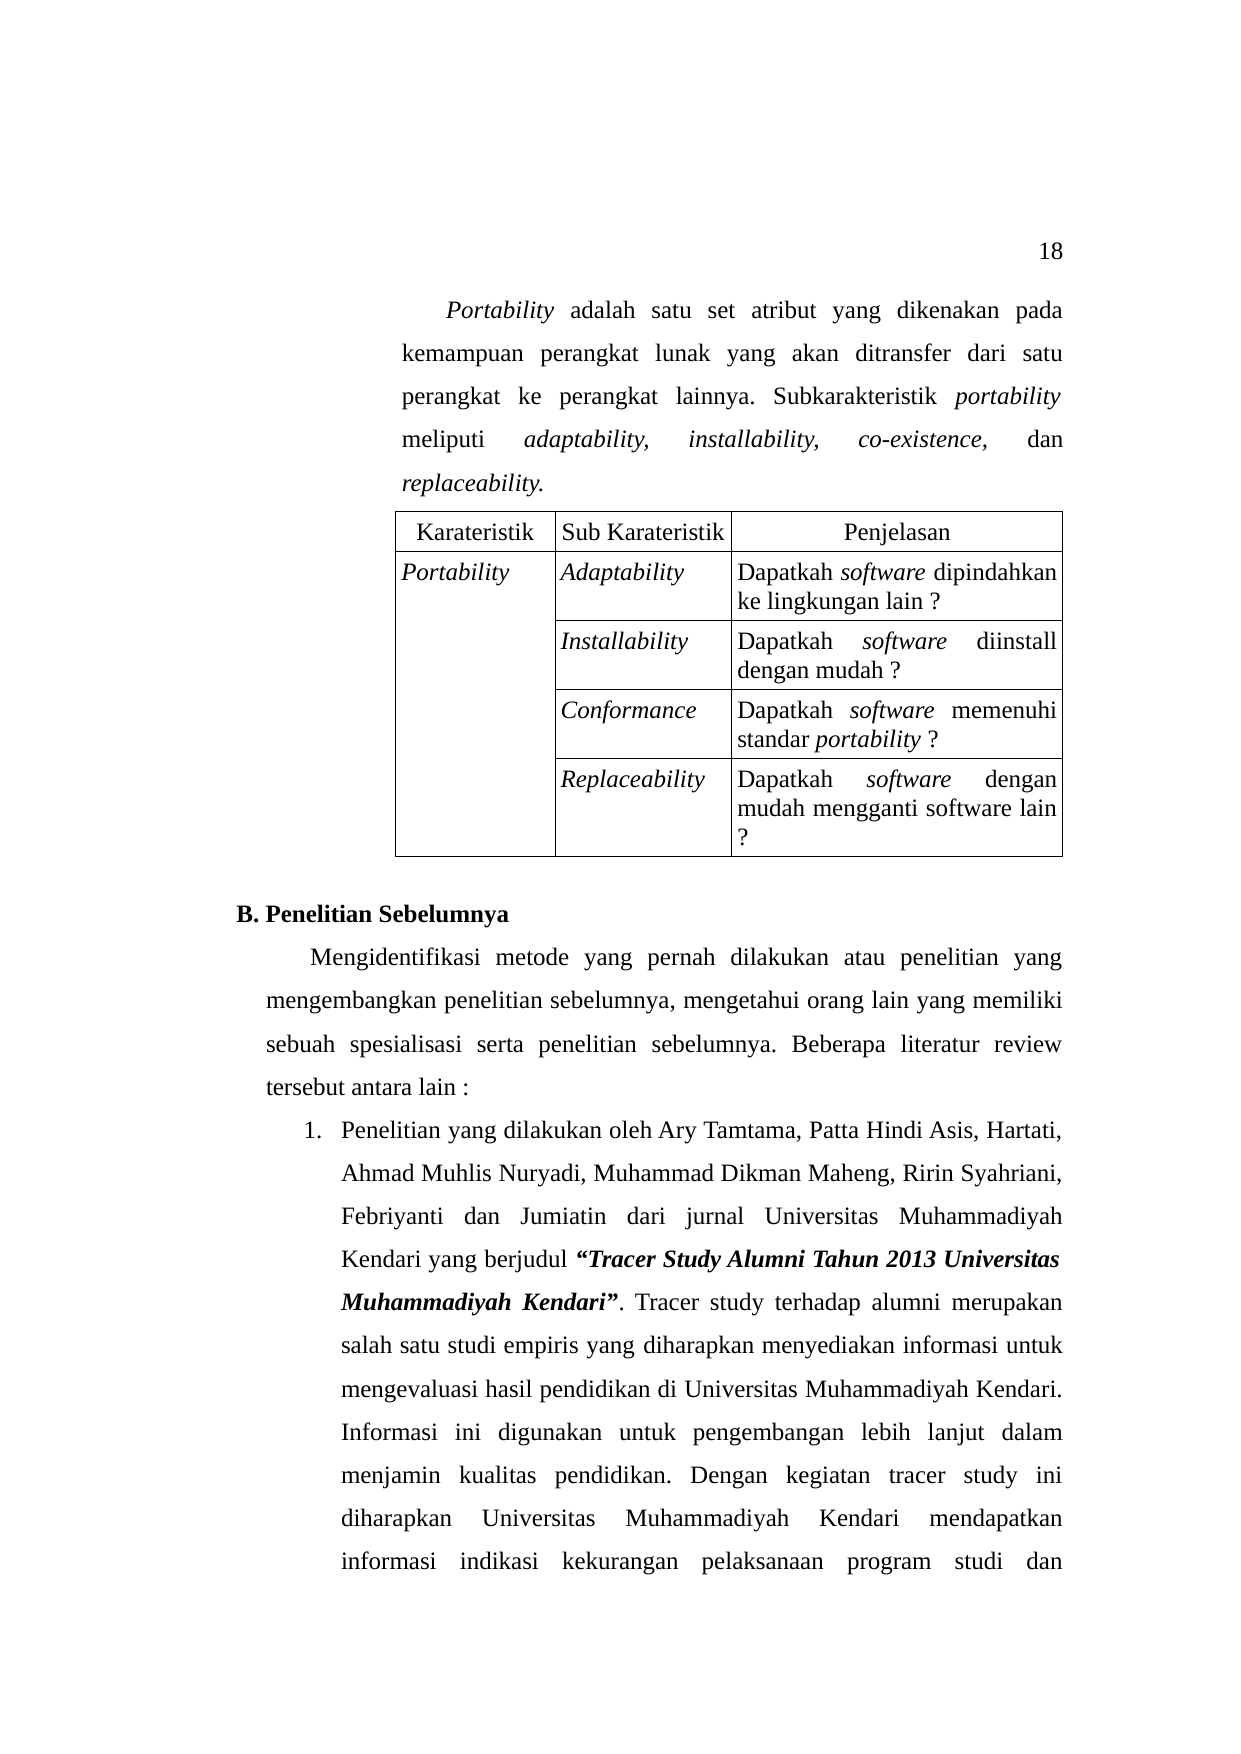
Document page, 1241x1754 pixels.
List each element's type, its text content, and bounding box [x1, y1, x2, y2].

table_cell Adaptability [556, 552, 731, 620]
table_cell Conformance [556, 690, 731, 758]
table_cell Dapatkah software dengan mudah mengganti software lain ? [732, 759, 1062, 856]
text B. Penelitian Sebelumnya [236, 899, 1063, 928]
table_header Penjelasan [732, 512, 1062, 551]
table_cell Dapatkah software diinstall dengan mudah ? [732, 621, 1062, 689]
table_header Sub Karateristik [556, 512, 731, 551]
table_cell Installability [556, 621, 731, 689]
table_cell Portability [396, 552, 555, 856]
table_header Karateristik [396, 512, 555, 551]
table_cell Dapatkah software memenuhi standar portability ? [732, 690, 1062, 758]
text Mengidentifikasi metode yang pernah dilakukan atau penelitian yang mengembangkan penelitian sebelumnya, mengetahui orang lain yang memiliki sebuah spesialisasi serta penelitian sebelumnya. Beberapa literatur review tersebut antara lain : [266, 942, 1063, 1101]
table_cell Dapatkah software dipindahkan ke lingkungan lain ? [732, 552, 1062, 620]
list Penelitian yang dilakukan oleh Ary Tamtama, Patta Hindi Asis, Hartati, Ahmad Muhlis Nuryadi, Muhammad Dikman Maheng, Ririn Syahriani, Febriyanti dan Jumiatin dari jurnal Universitas Muhammadiyah Kendari yang berjudul “Tracer Study Alumni Tahun 2013 Universitas Muhammadiyah Kendari”. Tracer study terhadap alumni merupakan salah satu studi empiris yang diharapkan menyediakan informasi untuk mengevaluasi hasil pendidikan di Universitas Muhammadiyah Kendari. Informasi ini digunakan untuk pengembangan lebih lanjut dalam menjamin kualitas pendidikan. Dengan kegiatan tracer study ini diharapkan Universitas Muhammadiyah Kendari mendapatkan informasi indikasi kekurangan pelaksanaan program studi dan [303, 1115, 1063, 1575]
table_cell Replaceability [556, 759, 731, 856]
list Portability adalah satu set atribut yang dikenakan pada kemampuan perangkat lunak yang akan ditransfer dari satu perangkat ke perangkat lainnya. Subkarakteristik portability meliputi adaptability, installability, co-existence, dan replaceability. [366, 295, 1063, 496]
